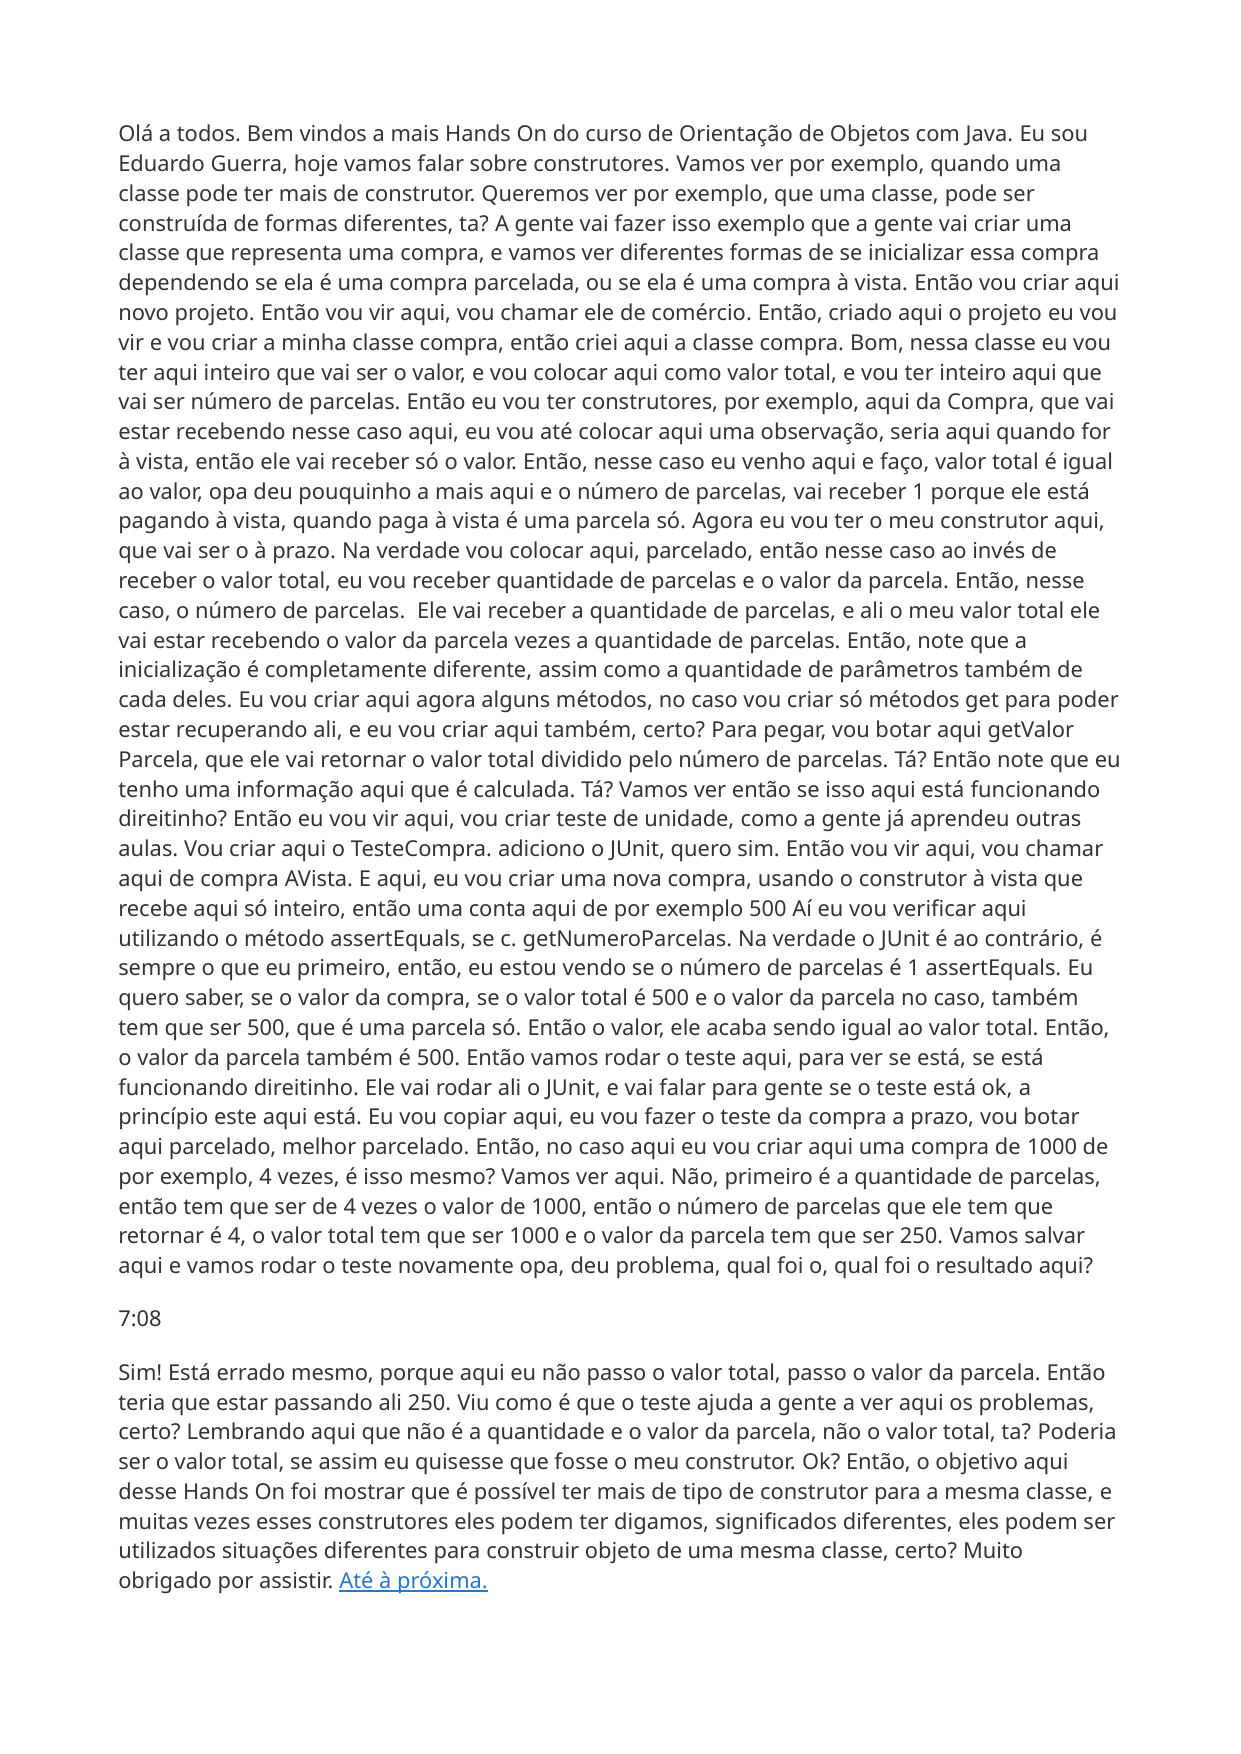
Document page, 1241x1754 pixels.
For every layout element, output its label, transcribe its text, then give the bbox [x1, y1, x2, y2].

text Olá a todos. Bem vindos a mais Hands On do curso de Orientação de Objetos com Java. Eu sou Eduardo Guerra, hoje vamos falar sobre construtores. Vamos ver por exemplo, quando uma classe pode ter mais de construtor. Queremos ver por exemplo, que uma classe, pode ser construída de formas diferentes, ta? A gente vai fazer isso exemplo que a gente vai criar uma classe que representa uma compra, e vamos ver diferentes formas de se inicializar essa compra dependendo se ela é uma compra parcelada, ou se ela é uma compra à vista. Então vou criar aqui novo projeto. Então vou vir aqui, vou chamar ele de comércio. Então, criado aqui o projeto eu vou vir e vou criar a minha classe compra, então criei aqui a classe compra. Bom, nessa classe eu vou ter aqui inteiro que vai ser o valor, e vou colocar aqui como valor total, e vou ter inteiro aqui que vai ser número de parcelas. Então eu vou ter construtores, por exemplo, aqui da Compra, que vai estar recebendo nesse caso aqui, eu vou até colocar aqui uma observação, seria aqui quando for à vista, então ele vai receber só o valor. Então, nesse caso eu venho aqui e faço, valor total é igual ao valor, opa deu pouquinho a mais aqui e o número de parcelas, vai receber 1 porque ele está pagando à vista, quando paga à vista é uma parcela só. Agora eu vou ter o meu construtor aqui, que vai ser o à prazo. Na verdade vou colocar aqui, parcelado, então nesse caso ao invés de receber o valor total, eu vou receber quantidade de parcelas e o valor da parcela. Então, nesse caso, o número de parcelas. Ele vai receber a quantidade de parcelas, e ali o meu valor total ele vai estar recebendo o valor da parcela vezes a quantidade de parcelas. Então, note que a inicialização é completamente diferente, assim como a quantidade de parâmetros também de cada deles. Eu vou criar aqui agora alguns métodos, no caso vou criar só métodos get para poder estar recuperando ali, e eu vou criar aqui também, certo? Para pegar, vou botar aqui getValor Parcela, que ele vai retornar o valor total dividido pelo número de parcelas. Tá? Então note que eu tenho uma informação aqui que é calculada. Tá? Vamos ver então se isso aqui está funcionando direitinho? Então eu vou vir aqui, vou criar teste de unidade, como a gente já aprendeu outras aulas. Vou criar aqui o TesteCompra. adiciono o JUnit, quero sim. Então vou vir aqui, vou chamar aqui de compra AVista. E aqui, eu vou criar uma nova compra, usando o construtor à vista que recebe aqui só inteiro, então uma conta aqui de por exemplo 500 Aí eu vou verificar aqui utilizando o método assertEquals, se c. getNumeroParcelas. Na verdade o JUnit é ao contrário, é sempre o que eu primeiro, então, eu estou vendo se o número de parcelas é 1 assertEquals. Eu quero saber, se o valor da compra, se o valor total é 500 e o valor da parcela no caso, também tem que ser 500, que é uma parcela só. Então o valor, ele acaba sendo igual ao valor total. Então, o valor da parcela também é 500. Então vamos rodar o teste aqui, para ver se está, se está funcionando direitinho. Ele vai rodar ali o JUnit, e vai falar para gente se o teste está ok, a princípio este aqui está. Eu vou copiar aqui, eu vou fazer o teste da compra a prazo, vou botar aqui parcelado, melhor parcelado. Então, no caso aqui eu vou criar aqui uma compra de 1000 de por exemplo, 4 vezes, é isso mesmo? Vamos ver aqui. Não, primeiro é a quantidade de parcelas, então tem que ser de 4 vezes o valor de 1000, então o número de parcelas que ele tem que retornar é 4, o valor total tem que ser 1000 e o valor da parcela tem que ser 250. Vamos salvar aqui e vamos rodar o teste novamente opa, deu problema, qual foi o, qual foi o resultado aqui? [118, 118, 1122, 1280]
text Sim! Está errado mesmo, porque aqui eu não passo o valor total, passo o valor da parcela. Então teria que estar passando ali 250. Viu como é que o teste ajuda a gente a ver aqui os problemas, certo? Lembrando aqui que não é a quantidade e o valor da parcela, não o valor total, ta? Poderia ser o valor total, se assim eu quisesse que fosse o meu construtor. Ok? Então, o objetivo aqui desse Hands On foi mostrar que é possível ter mais de tipo de construtor para a mesma classe, e muitas vezes esses construtores eles podem ter digamos, significados diferentes, eles podem ser utilizados situações diferentes para construir objeto de uma mesma classe, certo? Muito obrigado por assistir. Até à próxima. [118, 1357, 1122, 1595]
text 7:08 [118, 1303, 1122, 1333]
